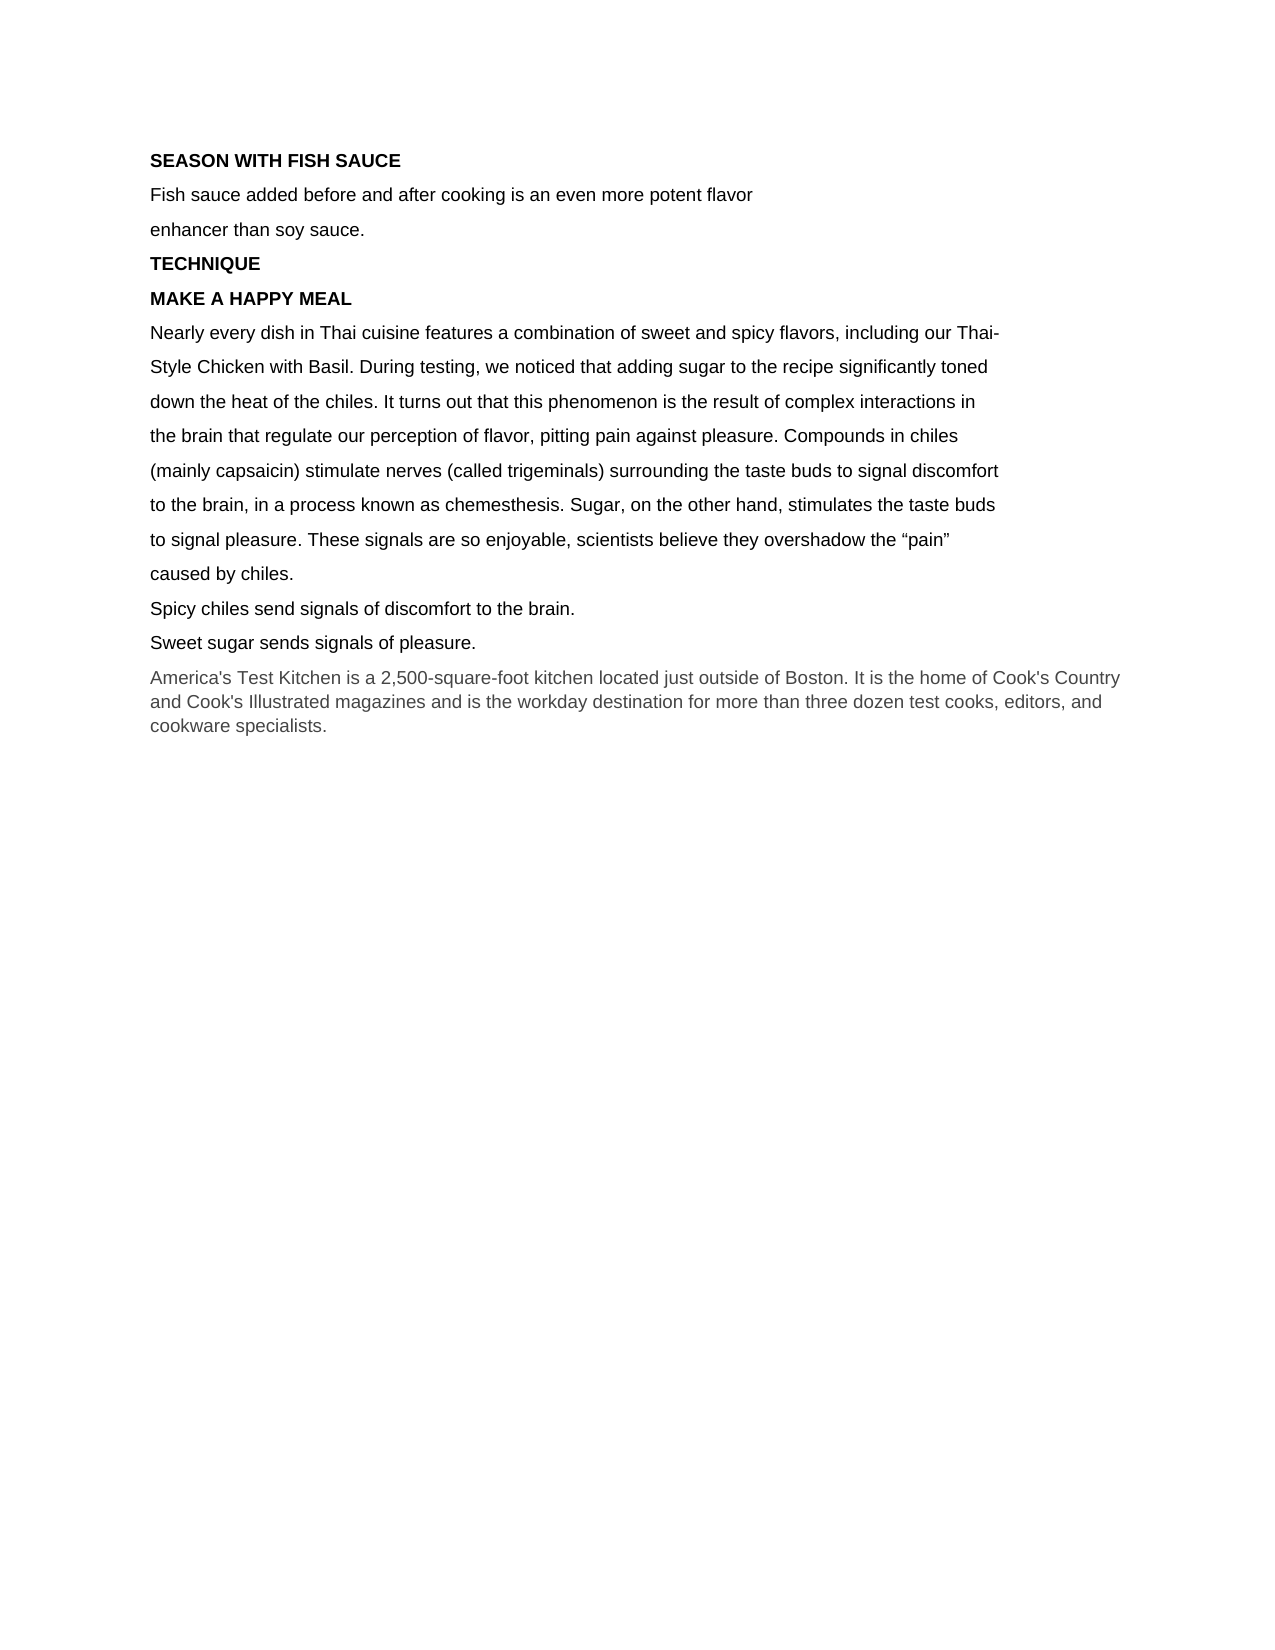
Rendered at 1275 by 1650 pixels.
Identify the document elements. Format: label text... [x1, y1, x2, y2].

text America's Test Kitchen is a 2,500-square-foot kitchen located just outside of Boston. It is the home of Cook's Country and Cook's Illustrated magazines and is the workday destination for more than three dozen test cooks, editors, and cookware specialists. [150, 667, 1125, 736]
text the brain that regulate our perception of flavor, pitting pain against pleasure. Compounds in chiles [150, 426, 1125, 447]
text Style Chicken with Basil. During testing, we noticed that adding sugar to the recipe significantly toned [150, 357, 1125, 378]
text (mainly capsaicin) stimulate nerves (called trigeminals) surrounding the taste buds to signal discomfort [150, 460, 1125, 481]
text SEASON WITH FISH SAUCE [150, 150, 1125, 171]
text caused by chiles. [150, 564, 1125, 585]
text Spicy chiles send signals of discomfort to the brain. [150, 598, 1125, 619]
text to signal pleasure. These signals are so enjoyable, scientists believe they overshadow the “pain” [150, 529, 1125, 550]
text to the brain, in a process known as chemesthesis. Sugar, on the other hand, stimulates the taste buds [150, 495, 1125, 516]
text Fish sauce added before and after cooking is an even more potent flavor [150, 184, 1125, 205]
text TECHNIQUE [150, 253, 1125, 274]
text MAKE A HAPPY MEAL [150, 288, 1125, 309]
text Sweet sugar sends signals of pleasure. [150, 633, 1125, 654]
text Nearly every dish in Thai cuisine features a combination of sweet and spicy flavors, including our Thai- [150, 322, 1125, 343]
text down the heat of the chiles. It turns out that this phenomenon is the result of complex interactions in [150, 391, 1125, 412]
text enhancer than soy sauce. [150, 219, 1125, 240]
